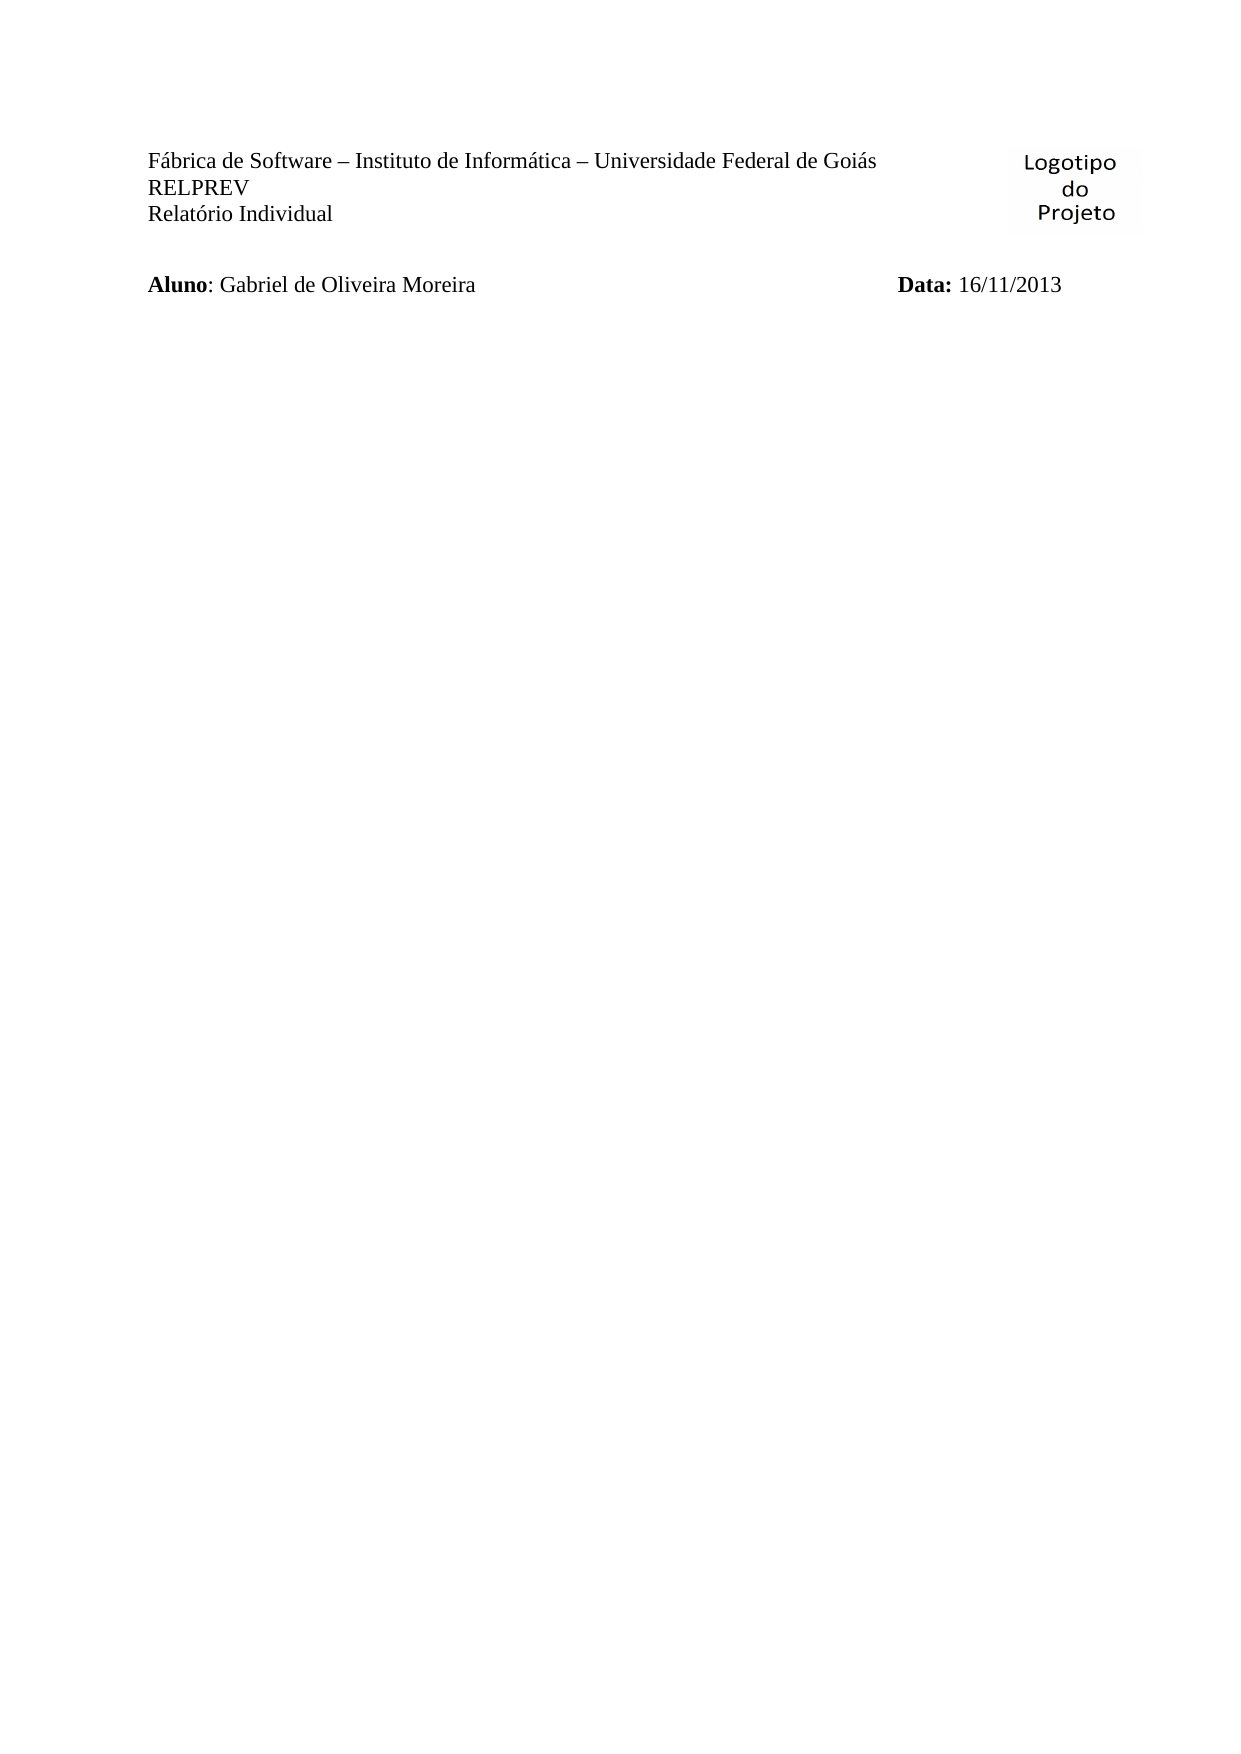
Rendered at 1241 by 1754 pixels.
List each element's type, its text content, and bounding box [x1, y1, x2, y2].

text Aluno: Gabriel de Oliveira Moreira Data: 16/11/2013 [148, 271, 1093, 298]
